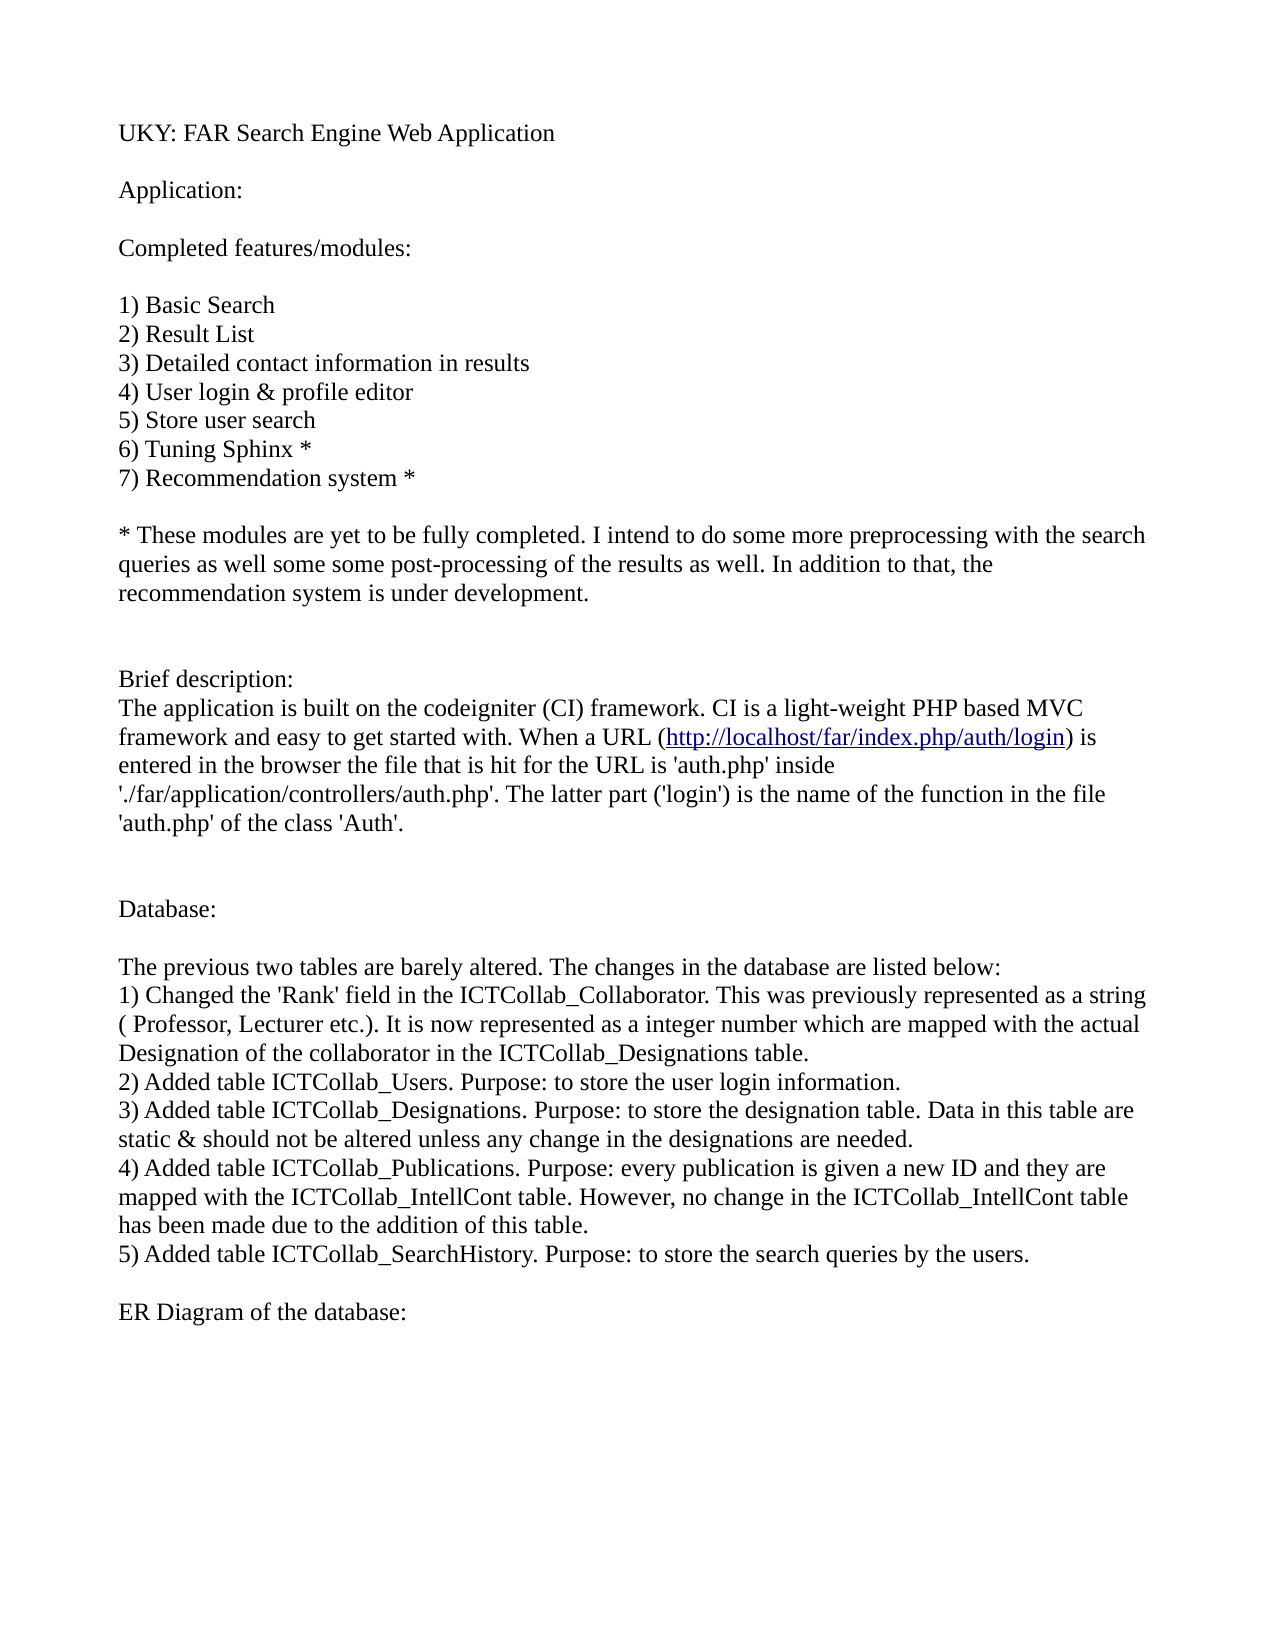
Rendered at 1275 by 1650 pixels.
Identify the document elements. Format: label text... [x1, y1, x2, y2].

text Completed features/modules: [118, 233, 1157, 262]
text 2) Result List [118, 319, 1157, 348]
text 3) Detailed contact information in results [118, 348, 1157, 377]
text 4) User login & profile editor [118, 377, 1157, 406]
text ER Diagram of the database: [118, 1297, 1157, 1326]
text 7) Recommendation system * [118, 463, 1157, 492]
text 5) Added table ICTCollab_SearchHistory. Purpose: to store the search queries by the users. [118, 1239, 1157, 1268]
text 3) Added table ICTCollab_Designations. Purpose: to store the designation table. Data in this table are static & should not be altered unless any change in the designations are needed. [118, 1096, 1157, 1153]
text 1) Changed the 'Rank' field in the ICTCollab_Collaborator. This was previously represented as a string ( Professor, Lecturer etc.). It is now represented as a integer number which are mapped with the actual Designation of the collaborator in the ICTCollab_Designations table. [118, 981, 1157, 1067]
text 2) Added table ICTCollab_Users. Purpose: to store the user login information. [118, 1067, 1157, 1096]
text 6) Tuning Sphinx * [118, 434, 1157, 463]
text 4) Added table ICTCollab_Publications. Purpose: every publication is given a new ID and they are mapped with the ICTCollab_IntellCont table. However, no change in the ICTCollab_IntellCont table has been made due to the addition of this table. [118, 1153, 1157, 1239]
text Application: [118, 176, 1157, 204]
text Brief description: [118, 664, 1157, 693]
text 1) Basic Search [118, 291, 1157, 319]
text The application is built on the codeigniter (CI) framework. CI is a light-weight PHP based MVC framework and easy to get started with. When a URL (http://localhost/far/index.php/auth/login) is entered in the browser the file that is hit for the URL is 'auth.php' inside './far/application/controllers/auth.php'. The latter part ('login') is the name of the function in the file 'auth.php' of the class 'Auth'. [118, 693, 1157, 837]
text Database: [118, 894, 1157, 923]
text UKY: FAR Search Engine Web Application [118, 118, 1157, 147]
text The previous two tables are barely altered. The changes in the database are listed below: [118, 952, 1157, 981]
text 5) Store user search [118, 406, 1157, 434]
text * These modules are yet to be fully completed. I intend to do some more preprocessing with the search queries as well some some post-processing of the results as well. In addition to that, the recommendation system is under development. [118, 521, 1157, 607]
